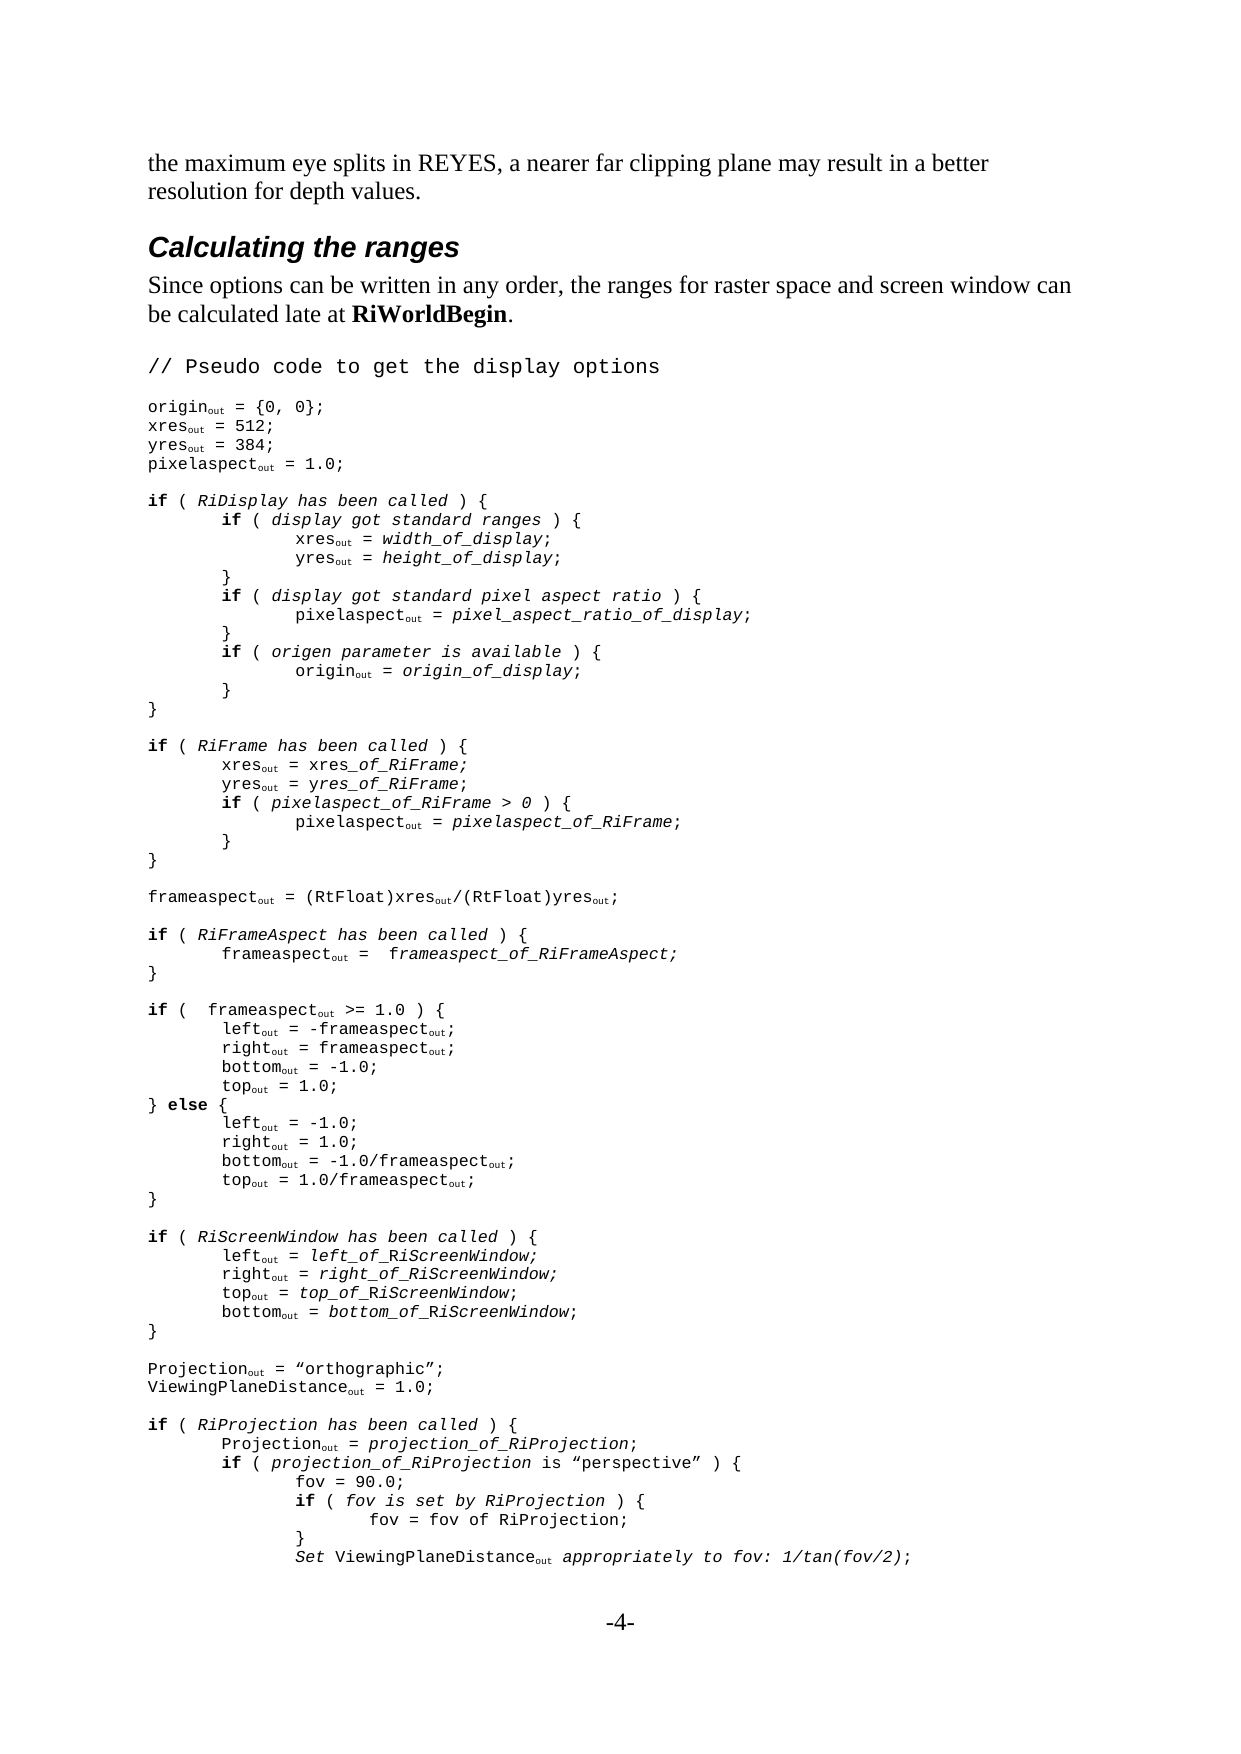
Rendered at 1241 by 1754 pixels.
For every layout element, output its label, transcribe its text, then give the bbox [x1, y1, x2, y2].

text Projectionout = projection_of_RiProjection; [148, 1436, 1092, 1454]
text } [148, 964, 1092, 983]
text rightout = right_of_RiScreenWindow; [148, 1266, 1092, 1285]
text Set ViewingPlaneDistanceout appropriately to fov: 1/tan(fov/2); [148, 1549, 1092, 1568]
text the maximum eye splits in REYES, a nearer far clipping plane may result in a better resolution for depth values. [148, 148, 1092, 205]
text if ( RiProjection has been called ) { [148, 1417, 1092, 1436]
text yresout = yres_of_RiFrame; [148, 776, 1092, 794]
text if ( pixelaspect_of_RiFrame > 0 ) { [148, 794, 1092, 813]
text if ( display got standard ranges ) { [148, 512, 1092, 531]
text pixelaspectout = 1.0; [148, 455, 1092, 474]
text } [148, 1191, 1092, 1209]
text rightout = 1.0; [148, 1134, 1092, 1153]
text if ( projection_of_RiProjection is “perspective” ) { [148, 1454, 1092, 1473]
text // Pseudo code to get the display options [148, 356, 1092, 380]
text if ( RiFrameAspect has been called ) { [148, 927, 1092, 945]
text if ( RiDisplay has been called ) { [148, 493, 1092, 512]
text } [148, 1530, 1092, 1549]
text yresout = height_of_display; [148, 549, 1092, 568]
text xresout = width_of_display; [148, 531, 1092, 549]
text if ( frameaspectout >= 1.0 ) { [148, 1002, 1092, 1021]
text fov = fov of RiProjection; [148, 1511, 1092, 1530]
text if ( fov is set by RiProjection ) { [148, 1492, 1092, 1511]
text xresout = 512; [148, 417, 1092, 436]
text } [148, 700, 1092, 719]
text yresout = 384; [148, 436, 1092, 455]
text Since options can be written in any order, the ranges for raster space and screen window can be calculated late at RiWorldBegin. [148, 270, 1092, 327]
text } else { [148, 1096, 1092, 1115]
text leftout = -frameaspectout; [148, 1021, 1092, 1040]
text } [148, 851, 1092, 870]
text leftout = -1.0; [148, 1115, 1092, 1134]
text xresout = xres_of_RiFrame; [148, 757, 1092, 776]
text } [148, 1322, 1092, 1341]
text pixelaspectout = pixelaspect_of_RiFrame; [148, 813, 1092, 832]
text rightout = frameaspectout; [148, 1040, 1092, 1058]
text originout = {0, 0}; [148, 399, 1092, 417]
text frameaspectout = frameaspect_of_RiFrameAspect; [148, 945, 1092, 964]
text bottomout = -1.0/frameaspectout; [148, 1153, 1092, 1172]
text topout = top_of_RiScreenWindow; [148, 1285, 1092, 1304]
text topout = 1.0; [148, 1077, 1092, 1096]
text Projectionout = “orthographic”; [148, 1360, 1092, 1379]
text topout = 1.0/frameaspectout; [148, 1172, 1092, 1191]
text leftout = left_of_RiScreenWindow; [148, 1247, 1092, 1266]
text } [148, 625, 1092, 644]
text if ( RiScreenWindow has been called ) { [148, 1228, 1092, 1247]
text } [148, 681, 1092, 700]
text pixelaspectout = pixel_aspect_ratio_of_display; [148, 606, 1092, 625]
text frameaspectout = (RtFloat)xresout/(RtFloat)yresout; [148, 889, 1092, 908]
text if ( RiFrame has been called ) { [148, 738, 1092, 757]
text fov = 90.0; [148, 1473, 1092, 1492]
text bottomout = bottom_of_RiScreenWindow; [148, 1304, 1092, 1322]
text bottomout = -1.0; [148, 1058, 1092, 1077]
text } [148, 832, 1092, 851]
text } [148, 568, 1092, 587]
subtitle Calculating the ranges [148, 230, 1092, 264]
text if ( display got standard pixel aspect ratio ) { [148, 587, 1092, 606]
text ViewingPlaneDistanceout = 1.0; [148, 1379, 1092, 1398]
text if ( origen parameter is available ) { [148, 644, 1092, 663]
text originout = origin_of_display; [148, 663, 1092, 681]
